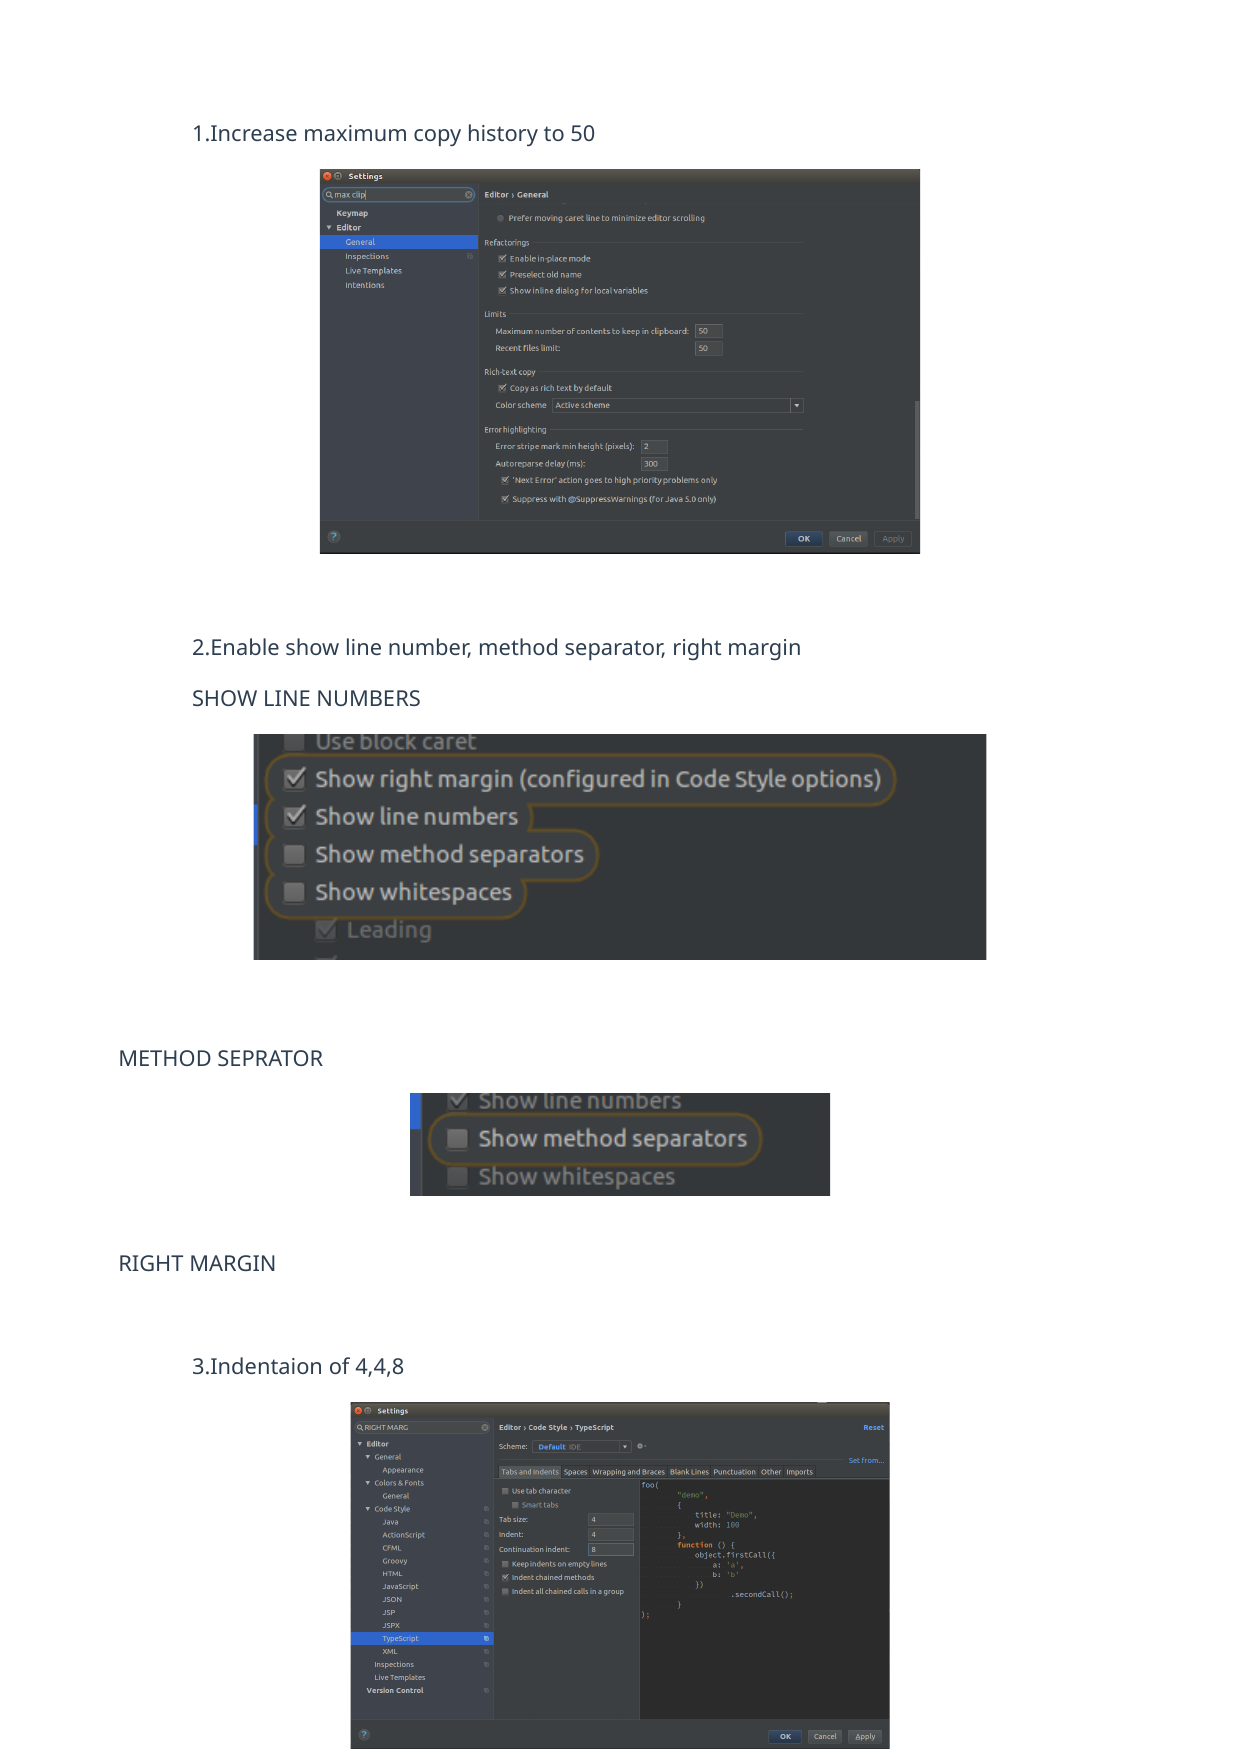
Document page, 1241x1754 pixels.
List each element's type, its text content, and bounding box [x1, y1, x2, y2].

text RIGHT MARGIN [118, 1248, 1122, 1278]
list Indentaion of 4,4,8 [118, 1351, 1122, 1380]
picture [350, 1402, 890, 1749]
text METHOD SEPRATOR [118, 1042, 1122, 1072]
list Enable show line number, method separator, right margin [118, 632, 1122, 661]
list Increase maximum copy history to 50 [118, 118, 1122, 148]
picture [319, 169, 921, 554]
list SHOW LINE NUMBERS [118, 683, 1122, 713]
picture [410, 1093, 831, 1196]
picture [253, 734, 987, 960]
